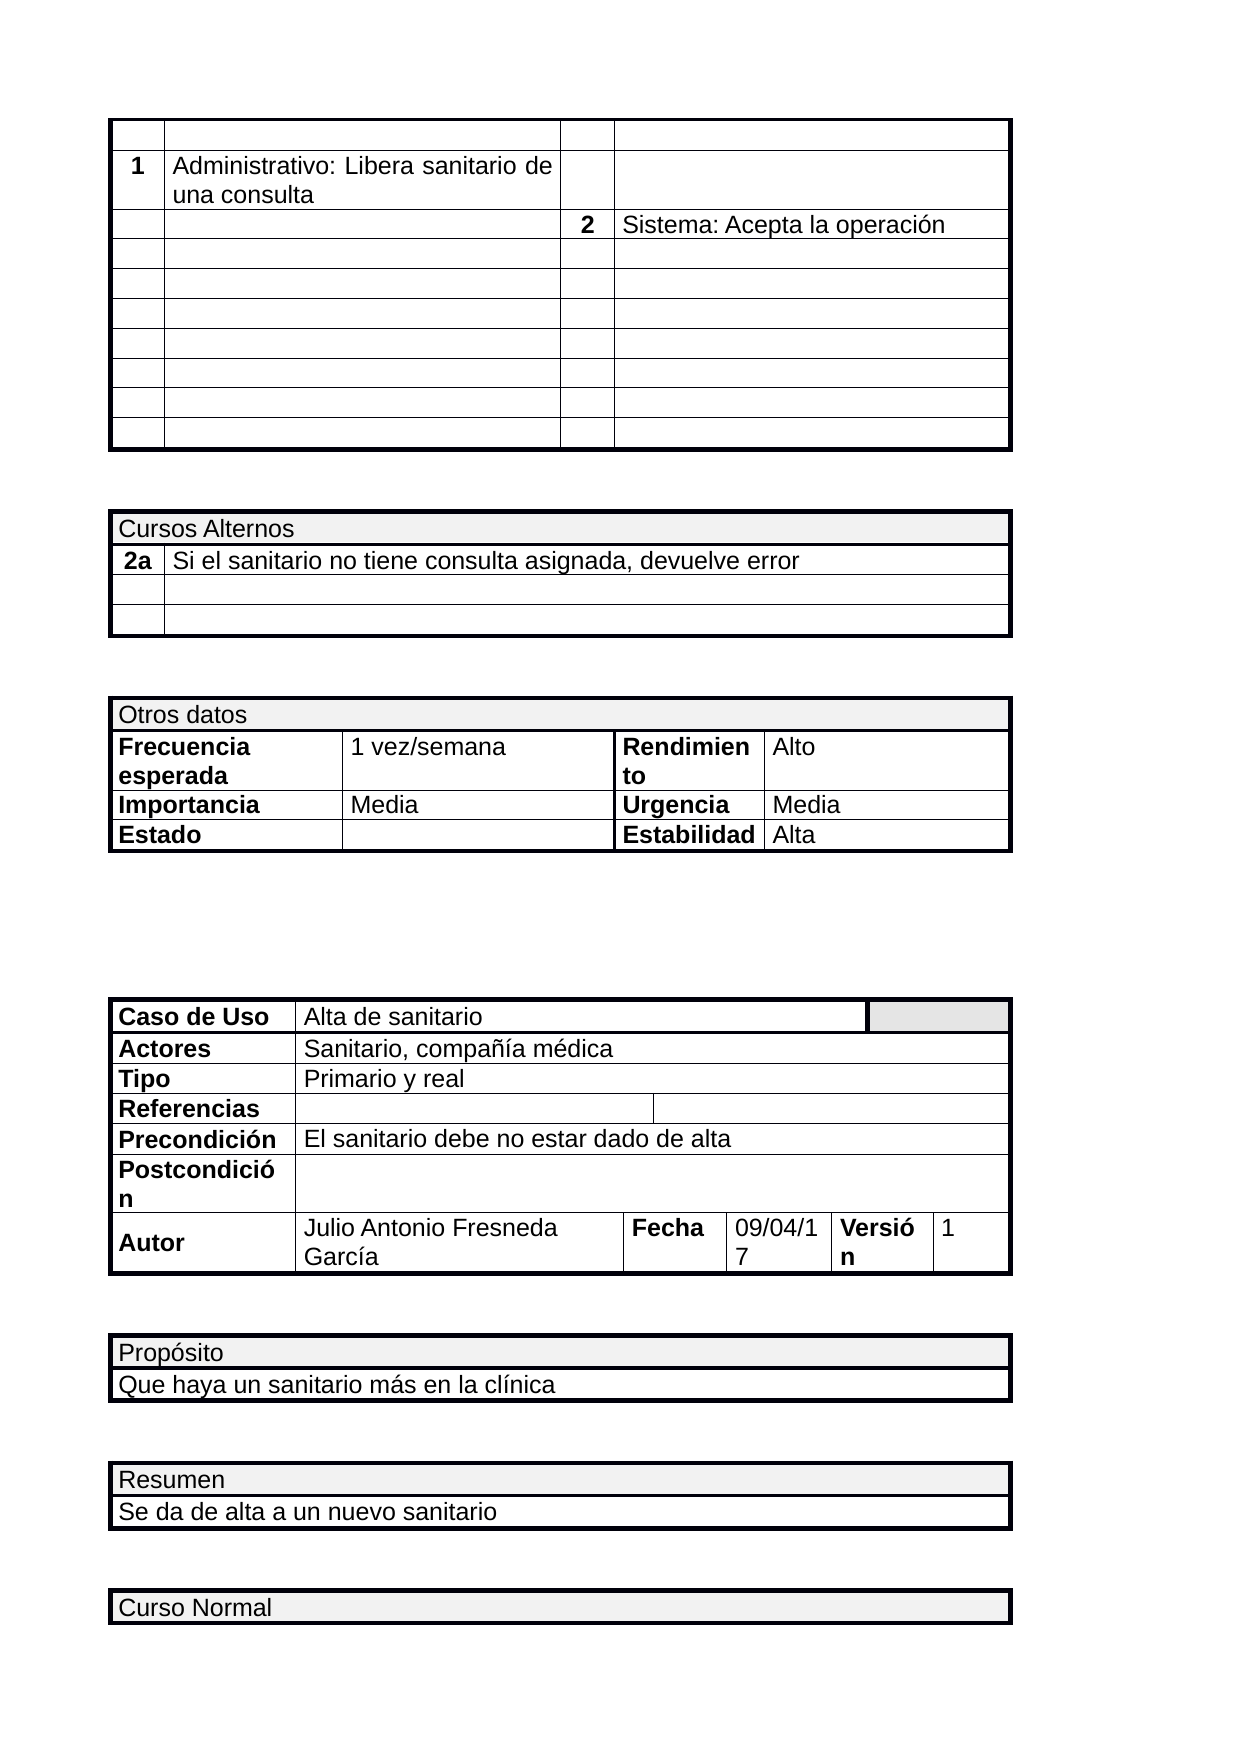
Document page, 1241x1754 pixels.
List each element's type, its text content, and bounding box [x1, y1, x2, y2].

table_header [870, 1002, 1008, 1031]
table_cell [165, 121, 560, 150]
table_cell Alto [765, 732, 1008, 790]
table_cell [113, 418, 164, 447]
table_cell Julio Antonio Fresneda García [296, 1213, 623, 1271]
table_header Cursos Alternos [113, 514, 1008, 542]
table_cell [113, 239, 164, 268]
table_cell Actores [113, 1034, 295, 1062]
table_cell [615, 121, 1008, 150]
table_header Resumen [113, 1465, 1008, 1494]
table_cell Media [343, 791, 613, 819]
table_cell [113, 329, 164, 357]
table_cell Tipo [113, 1064, 295, 1093]
table_cell [165, 239, 560, 268]
table_cell [561, 359, 614, 387]
table_cell Primario y real [296, 1064, 1008, 1093]
table_cell [165, 210, 560, 238]
table_cell Postcondición [113, 1155, 295, 1212]
table_cell [561, 151, 614, 208]
table_cell 09/04/17 [727, 1213, 831, 1271]
table_header Caso de Uso [113, 1002, 295, 1031]
table_header Curso Normal [113, 1593, 1008, 1621]
table_cell [561, 299, 614, 328]
table_cell [615, 388, 1008, 417]
table_cell [561, 239, 614, 268]
table_cell [343, 820, 613, 849]
table_cell Sanitario, compañía médica [296, 1034, 1008, 1062]
table_cell Que haya un sanitario más en la clínica [113, 1370, 1008, 1398]
table_cell Versión [832, 1213, 933, 1271]
table_cell [165, 418, 560, 447]
table_cell [615, 359, 1008, 387]
table_cell [296, 1155, 1008, 1212]
table_cell 1 vez/semana [343, 732, 613, 790]
table_cell Media [765, 791, 1008, 819]
table_cell Autor [113, 1213, 295, 1271]
table_cell Importancia [113, 791, 342, 819]
table_cell Administrativo: Libera sanitario de una consulta [165, 151, 560, 208]
table_cell El sanitario debe no estar dado de alta [296, 1124, 1008, 1154]
table_header Otros datos [113, 700, 1008, 729]
table_cell [561, 121, 614, 150]
table_cell 1 [934, 1213, 1008, 1271]
table_cell [615, 239, 1008, 268]
table_cell [113, 121, 164, 150]
table_cell [165, 359, 560, 387]
table_cell [296, 1094, 653, 1123]
table_cell [615, 329, 1008, 357]
table_cell [113, 210, 164, 238]
table_cell [615, 299, 1008, 328]
table_cell [113, 269, 164, 298]
table_cell [165, 388, 560, 417]
table_cell [615, 269, 1008, 298]
table_cell [165, 299, 560, 328]
table_cell [561, 418, 614, 447]
table_cell Si el sanitario no tiene consulta asignada, devuelve error [165, 546, 1008, 574]
table_cell Se da de alta a un nuevo sanitario [113, 1497, 1008, 1526]
table_cell Sistema: Acepta la operación [615, 210, 1008, 238]
table_cell Referencias [113, 1094, 295, 1123]
table_cell [165, 269, 560, 298]
table_cell Fecha [624, 1213, 726, 1271]
table_cell [561, 329, 614, 357]
table_header Alta de sanitario [296, 1002, 865, 1031]
table_cell [654, 1094, 1008, 1123]
table_cell [165, 575, 1008, 604]
table_cell Urgencia [616, 791, 764, 819]
table_cell Estabilidad [616, 820, 764, 849]
table_cell 2 [561, 210, 614, 238]
table_header Propósito [113, 1338, 1008, 1366]
table_cell Estado [113, 820, 342, 849]
table_cell Alta [765, 820, 1008, 849]
table_cell [113, 605, 164, 633]
table_cell [615, 418, 1008, 447]
table_cell [165, 605, 1008, 633]
table_cell Precondición [113, 1124, 295, 1154]
table_cell 1 [113, 151, 164, 208]
table_cell [113, 299, 164, 328]
table_cell [165, 329, 560, 357]
table_cell [113, 575, 164, 604]
table_cell [561, 269, 614, 298]
table_cell 2a [113, 546, 164, 574]
table_cell [113, 359, 164, 387]
table_cell [561, 388, 614, 417]
table_cell Frecuencia esperada [113, 732, 342, 790]
table_cell [113, 388, 164, 417]
table_cell [615, 151, 1008, 208]
table_cell Rendimiento [616, 732, 764, 790]
